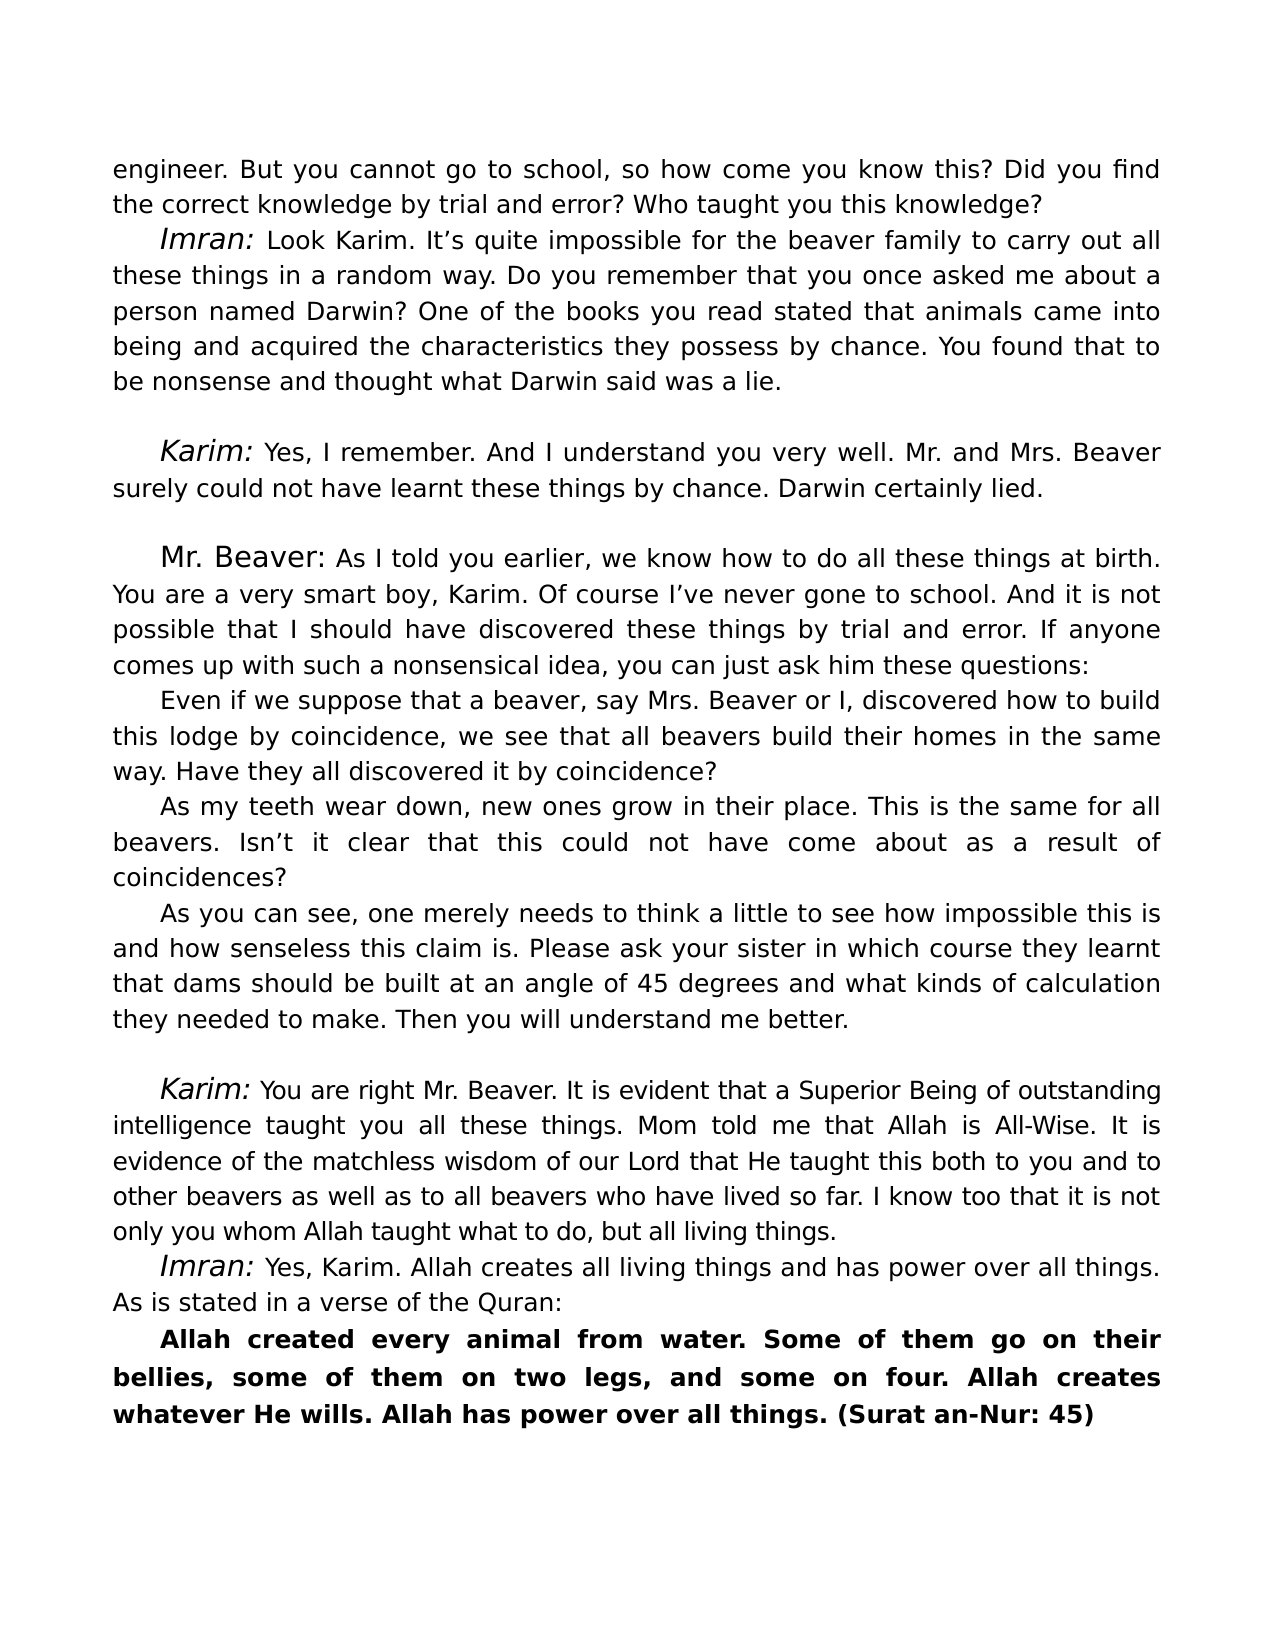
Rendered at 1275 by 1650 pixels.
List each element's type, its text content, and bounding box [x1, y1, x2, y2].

text Mr. Beaver: As I told you earlier, we know how to do all these things at birth. You are a very smart boy, Karim. Of course I’ve never gone to school. And it is not possible that I should have discovered these things by trial and error. If anyone comes up with such a nonsensical idea, you can just ask him these questions: [112, 539, 1162, 681]
text Karim: Yes, I remember. And I understand you very well. Mr. and Mrs. Beaver surely could not have learnt these things by chance. Darwin certainly lied. [112, 433, 1162, 504]
text Imran: Look Karim. It’s quite impossible for the beaver family to carry out all these things in a random way. Do you remember that you once asked me about a person named Darwin? One of the books you read stated that animals came into being and acquired the characteristics they possess by chance. You found that to be nonsense and thought what Darwin said was a lie. [112, 221, 1162, 398]
text As my teeth wear down, new ones grow in their place. This is the same for all beavers. Isn’t it clear that this could not have come about as a result of coincidences? [112, 787, 1162, 894]
text Allah created every animal from water. Some of them go on their bellies, some of them on two legs, and some on four. Allah creates whatever He wills. Allah has power over all things. (Surat an-Nur: 45) [112, 1319, 1162, 1431]
text Even if we suppose that a beaver, say Mrs. Beaver or I, discovered how to build this lodge by coincidence, we see that all beavers build their homes in the same way. Have they all discovered it by coincidence? [112, 681, 1162, 787]
text Karim: You are right Mr. Beaver. It is evident that a Superior Being of outstanding intelligence taught you all these things. Mom told me that Allah is All-Wise. It is evidence of the matchless wisdom of our Lord that He taught this both to you and to other beavers as well as to all beavers who have lived so far. I know too that it is not only you whom Allah taught what to do, but all living things. [112, 1071, 1162, 1248]
text Imran: Yes, Karim. Allah creates all living things and has power over all things. As is stated in a verse of the Quran: [112, 1248, 1162, 1319]
text engineer. But you cannot go to school, so how come you know this? Did you find the correct knowledge by trial and error? Who taught you this knowledge? [112, 150, 1162, 221]
text As you can see, one merely needs to think a little to see how impossible this is and how senseless this claim is. Please ask your sister in which course they learnt that dams should be built at an angle of 45 degrees and what kinds of calculation they needed to make. Then you will understand me better. [112, 894, 1162, 1035]
